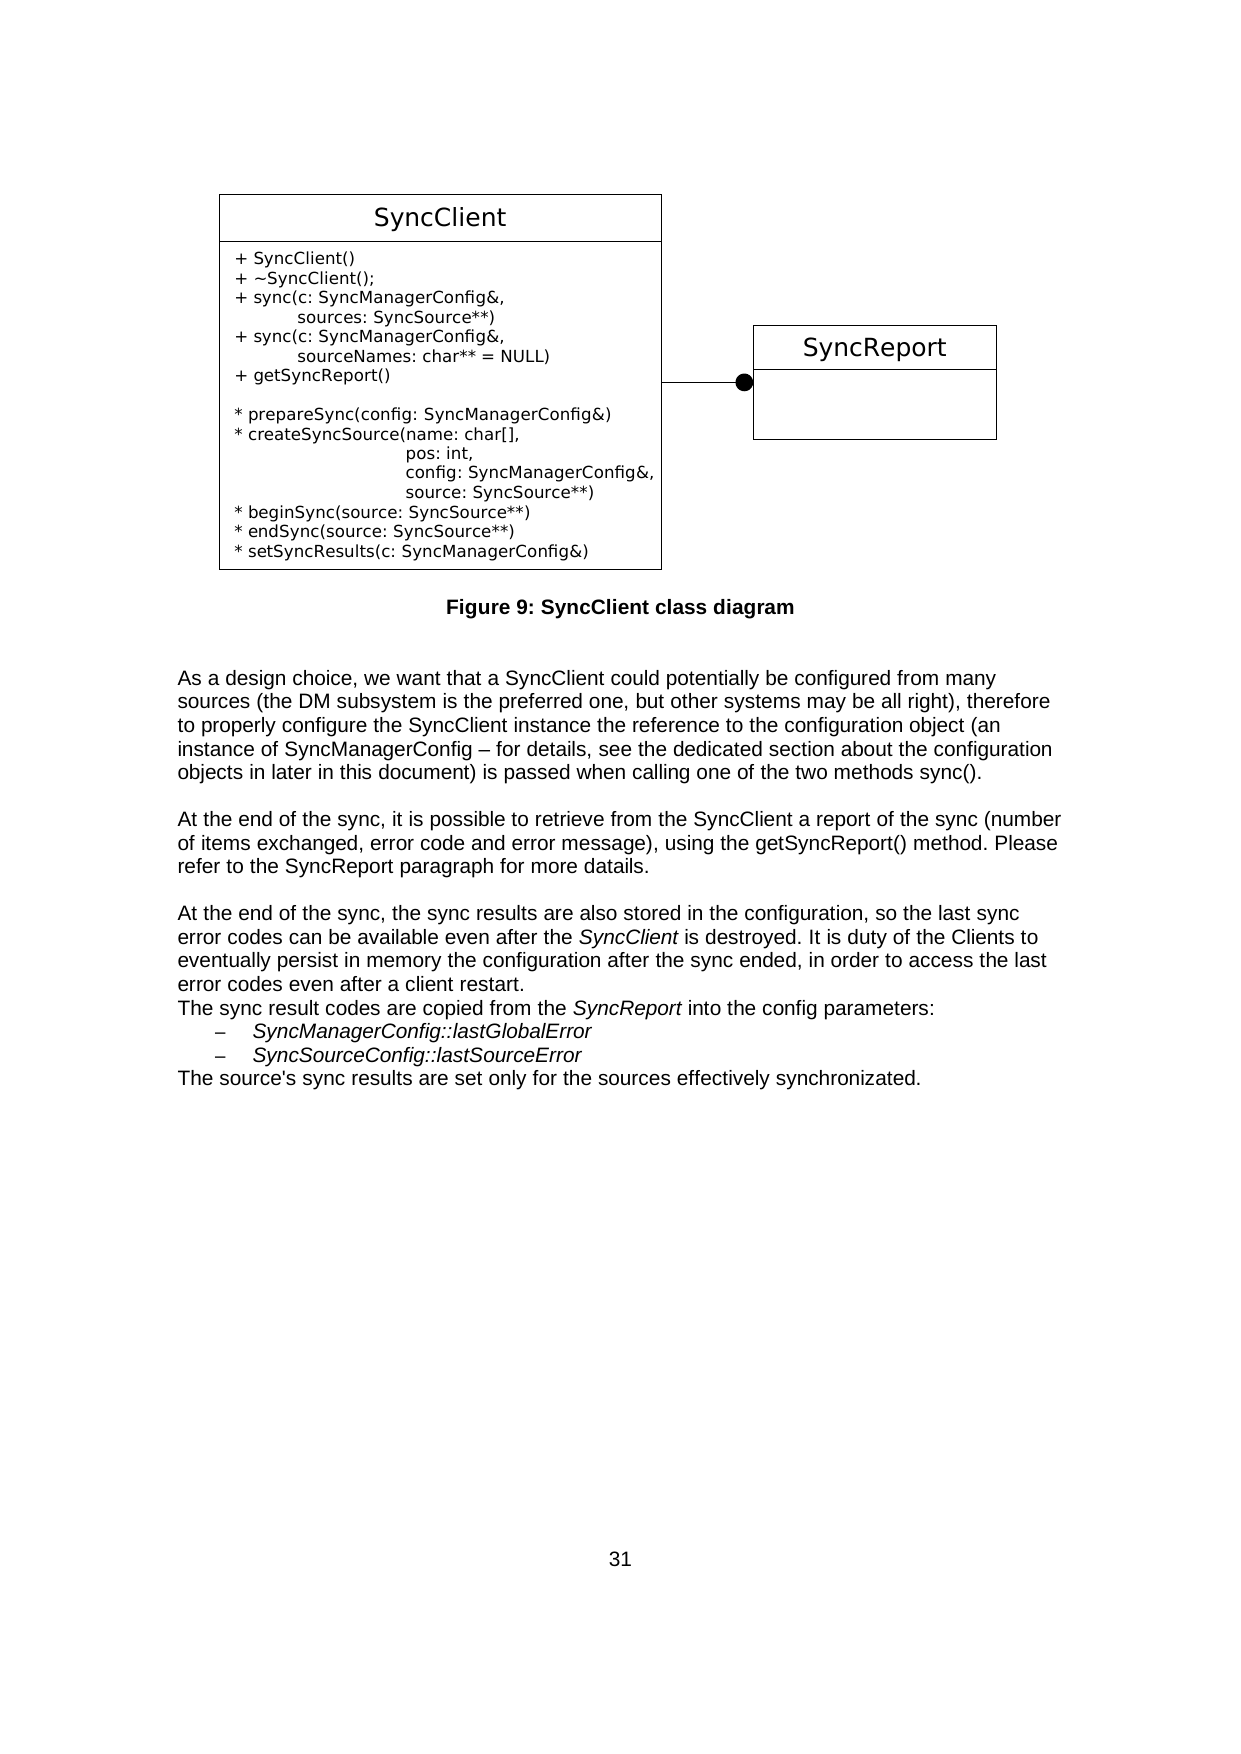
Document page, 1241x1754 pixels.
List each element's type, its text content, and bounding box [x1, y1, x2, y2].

text As a design choice, we want that a SyncClient could potentially be configured from many sources (the DM subsystem is the preferred one, but other systems may be all right), therefore to properly configure the SyncClient instance the reference to the configuration object (an instance of SyncManagerConfig – for details, see the dedicated section about the configuration objects in later in this document) is passed when calling one of the two methods sync(). [177, 666, 1063, 784]
text At the end of the sync, it is possible to retrieve from the SyncClient a report of the sync (number of items exchanged, error code and error message), using the getSyncReport() method. Please refer to the SyncReport paragraph for more datails. [177, 808, 1063, 878]
text The sync result codes are copied from the SyncReport into the config parameters: [177, 996, 1063, 1019]
list SyncManagerConfig::lastGlobalError [215, 1019, 1063, 1043]
text The source's sync results are set only for the sources effectively synchronizated. [177, 1067, 1063, 1090]
list SyncSourceConfig::lastSourceError [215, 1043, 1063, 1067]
text Figure 9: SyncClient class diagram [179, 202, 1061, 619]
text [179, 177, 1061, 202]
text At the end of the sync, the sync results are also stored in the configuration, so the last sync error codes can be available even after the SyncClient is destroyed. It is duty of the Clients to eventually persist in memory the configuration after the sync ended, in order to access the last error codes even after a client restart. [177, 902, 1063, 996]
